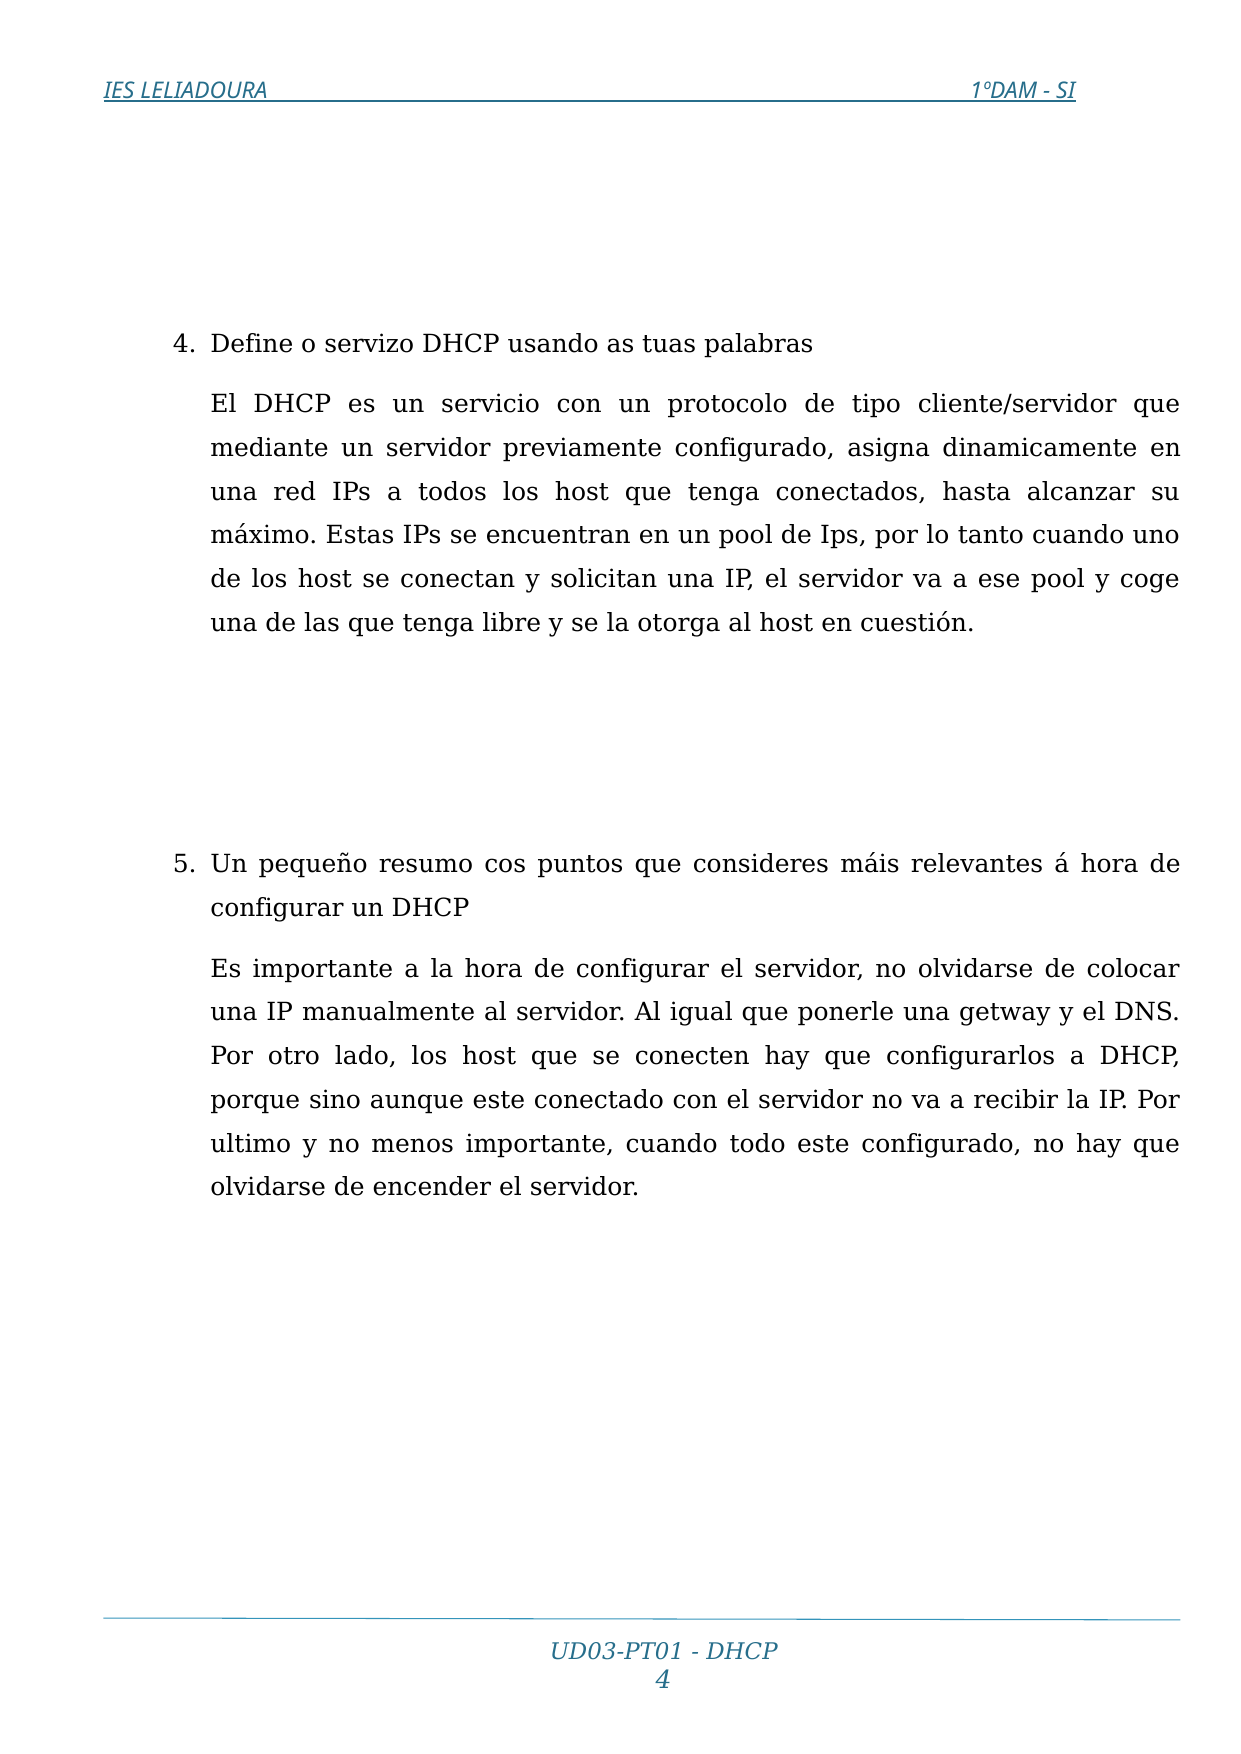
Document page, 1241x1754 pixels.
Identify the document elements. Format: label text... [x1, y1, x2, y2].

list Define o servizo DHCP usando as tuas palabras [173, 329, 1181, 358]
list Es importante a la hora de configurar el servidor, no olvidarse de colocar una IP manualmente al servidor. Al igual que ponerle una getway y el DNS. Por otro lado, los host que se conecten hay que configurarlos a DHCP, porque sino aunque este conectado con el servidor no va a recibir la IP. Por ultimo y no menos importante, cuando todo este configurado, no hay que olvidarse de encender el servidor. [173, 954, 1181, 1202]
list El DHCP es un servicio con un protocolo de tipo cliente/servidor que mediante un servidor previamente configurado, asigna dinamicamente en una red IPs a todos los host que tenga conectados, hasta alcanzar su máximo. Estas IPs se encuentran en un pool de Ips, por lo tanto cuando uno de los host se conectan y solicitan una IP, el servidor va a ese pool y coge una de las que tenga libre y se la otorga al host en cuestión. [173, 389, 1181, 637]
list Un pequeño resumo cos puntos que consideres máis relevantes á hora de configurar un DHCP [173, 850, 1181, 923]
